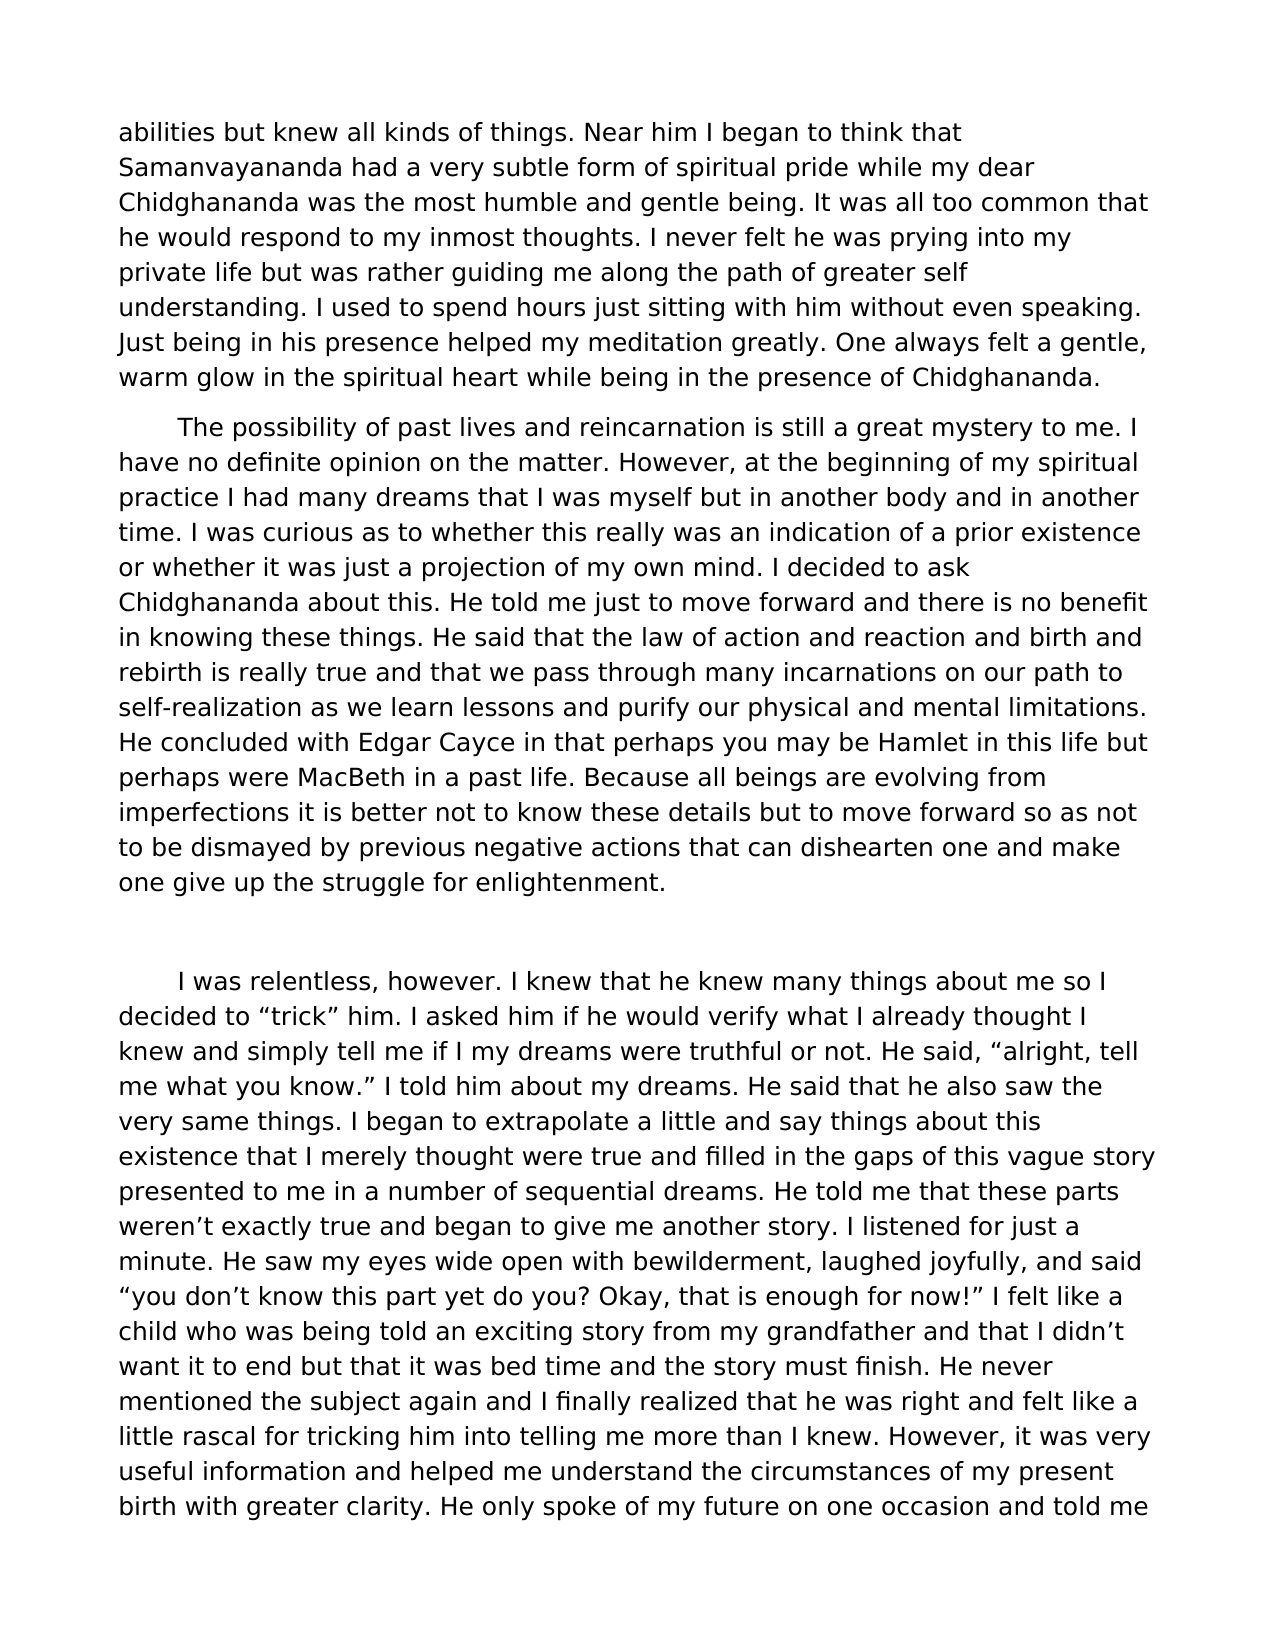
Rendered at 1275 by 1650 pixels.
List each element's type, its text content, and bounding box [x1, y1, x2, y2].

text I was relentless, however. I knew that he knew many things about me so I decided to “trick” him. I asked him if he would verify what I already thought I knew and simply tell me if I my dreams were truthful or not. He said, “alright, tell me what you know.” I told him about my dreams. He said that he also saw the very same things. I began to extrapolate a little and say things about this existence that I merely thought were true and filled in the gaps of this vague story presented to me in a number of sequential dreams. He told me that these parts weren’t exactly true and began to give me another story. I listened for just a minute. He saw my eyes wide open with bewilderment, laughed joyfully, and said “you don’t know this part yet do you? Okay, that is enough for now!” I felt like a child who was being told an exciting story from my grandfather and that I didn’t want it to end but that it was bed time and the story must finish. He never mentioned the subject again and I finally realized that he was right and felt like a little rascal for tricking him into telling me more than I knew. However, it was very useful information and helped me understand the circumstances of my present birth with greater clarity. He only spoke of my future on one occasion and told me [118, 967, 1157, 1521]
text abilities but knew all kinds of things. Near him I began to think that Samanvayananda had a very subtle form of spiritual pride while my dear Chidghananda was the most humble and gentle being. It was all too common that he would respond to my inmost thoughts. I never felt he was prying into my private life but was rather guiding me along the path of greater self understanding. I used to spend hours just sitting with him without even speaking. Just being in his presence helped my meditation greatly. One always felt a gentle, warm glow in the spiritual heart while being in the presence of Chidghananda. [118, 118, 1157, 392]
text The possibility of past lives and reincarnation is still a great mystery to me. I have no definite opinion on the matter. However, at the beginning of my spiritual practice I had many dreams that I was myself but in another body and in another time. I was curious as to whether this really was an indication of a prior existence or whether it was just a projection of my own mind. I decided to ask Chidghananda about this. He told me just to move forward and there is no benefit in knowing these things. He said that the law of action and reaction and birth and rebirth is really true and that we pass through many incarnations on our path to self-realization as we learn lessons and purify our physical and mental limitations. He concluded with Edgar Cayce in that perhaps you may be Hamlet in this life but perhaps were MacBeth in a past life. Because all beings are evolving from imperfections it is better not to know these details but to move forward so as not to be dismayed by previous negative actions that can dishearten one and make one give up the struggle for enlightenment. [118, 413, 1157, 897]
